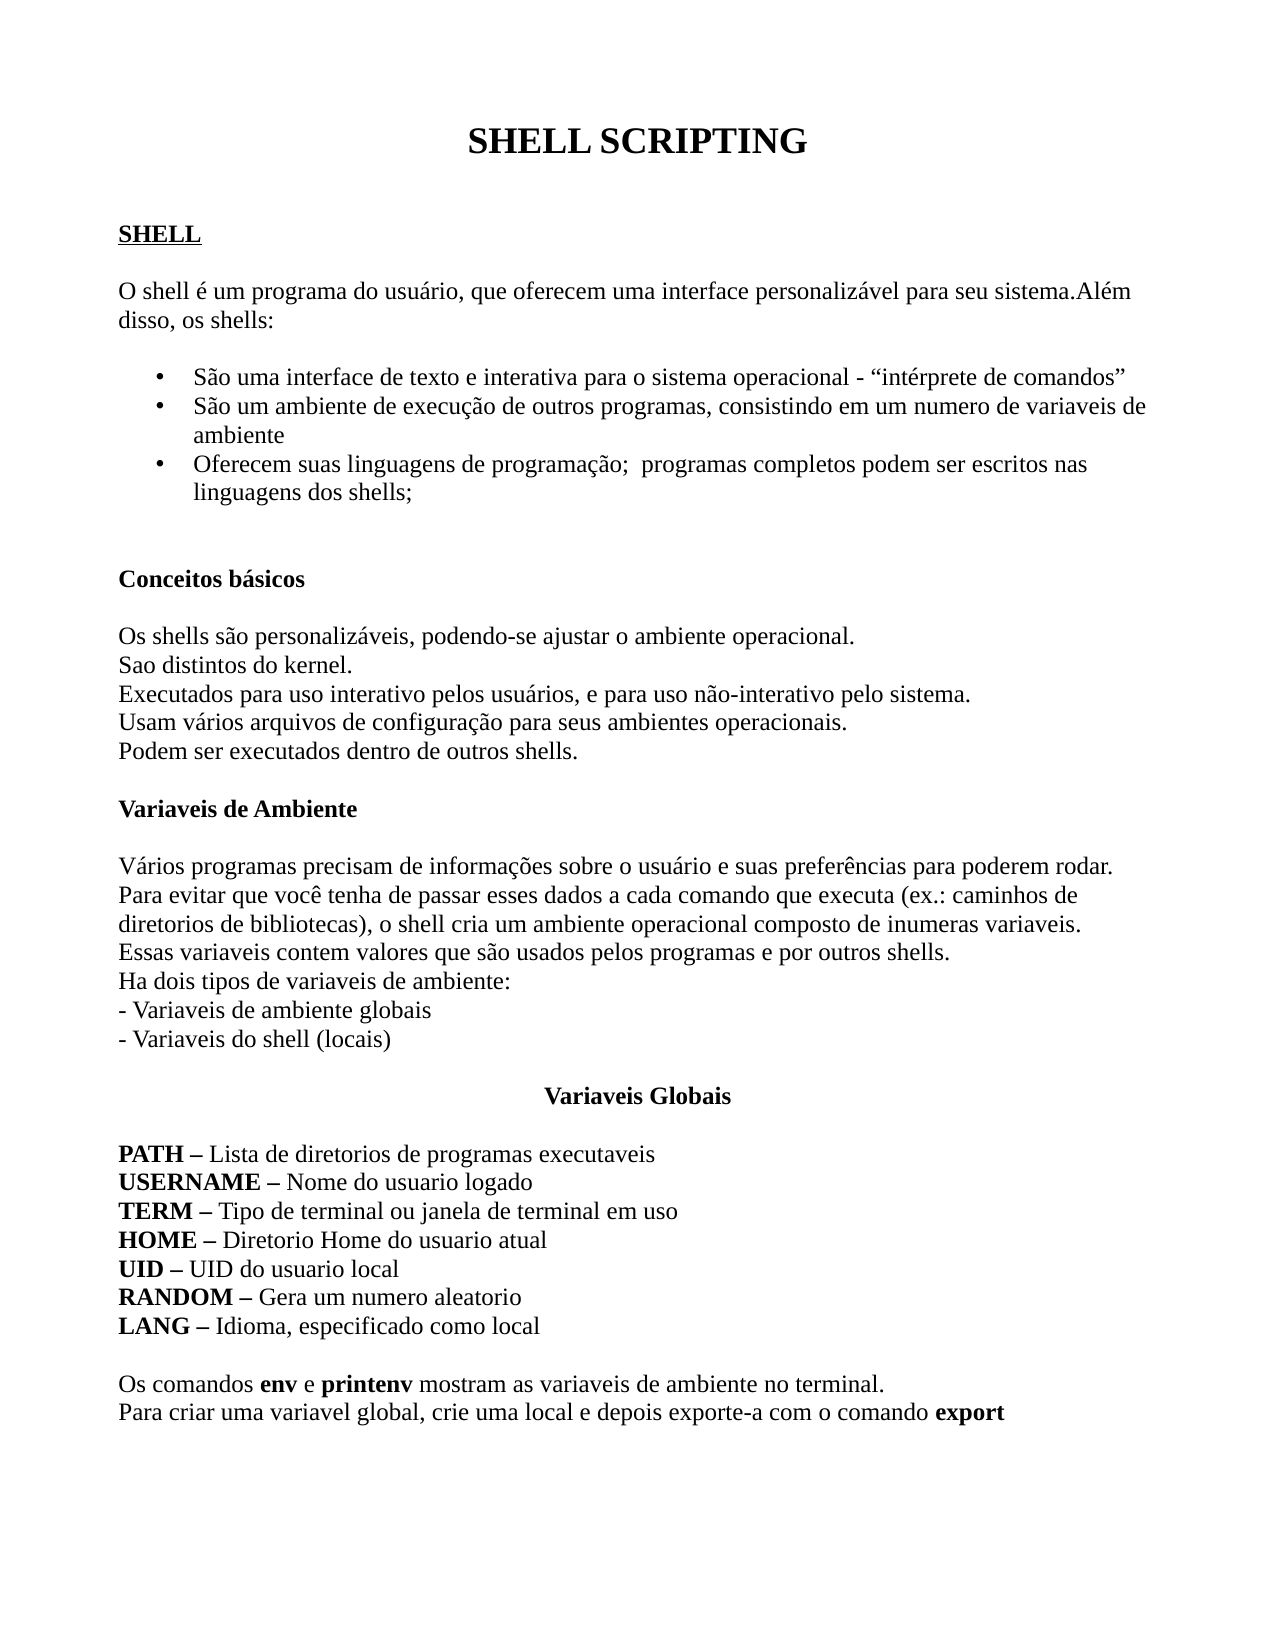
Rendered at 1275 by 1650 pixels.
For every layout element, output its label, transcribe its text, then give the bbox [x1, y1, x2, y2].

text SHELL [118, 219, 1157, 247]
text Sao distintos do kernel. [118, 650, 1157, 679]
text Vários programas precisam de informações sobre o usuário e suas preferências para poderem rodar. Para evitar que você tenha de passar esses dados a cada comando que executa (ex.: caminhos de diretorios de bibliotecas), o shell cria um ambiente operacional composto de inumeras variaveis. [118, 851, 1157, 937]
text TERM – Tipo de terminal ou janela de terminal em uso [118, 1196, 1157, 1225]
text Variaveis Globais [118, 1081, 1157, 1110]
text - Variaveis de ambiente globais [118, 995, 1157, 1024]
text Variaveis de Ambiente [118, 794, 1157, 822]
text Usam vários arquivos de configuração para seus ambientes operacionais. [118, 707, 1157, 736]
text USERNAME – Nome do usuario logado [118, 1167, 1157, 1196]
list São uma interface de texto e interativa para o sistema operacional - “intérprete de comandos” [156, 362, 1157, 391]
text Podem ser executados dentro de outros shells. [118, 736, 1157, 765]
text UID – UID do usuario local [118, 1254, 1157, 1282]
text Os comandos env e printenv mostram as variaveis de ambiente no terminal. [118, 1369, 1157, 1397]
text - Variaveis do shell (locais) [118, 1024, 1157, 1052]
text LANG – Idioma, especificado como local [118, 1311, 1157, 1340]
text Executados para uso interativo pelos usuários, e para uso não-interativo pelo sistema. [118, 679, 1157, 707]
text Para criar uma variavel global, crie uma local e depois exporte-a com o comando export [118, 1397, 1157, 1426]
text Os shells são personalizáveis, podendo-se ajustar o ambiente operacional. [118, 621, 1157, 650]
text HOME – Diretorio Home do usuario atual [118, 1225, 1157, 1254]
list São um ambiente de execução de outros programas, consistindo em um numero de variaveis de ambiente [156, 391, 1157, 449]
text RANDOM – Gera um numero aleatorio [118, 1282, 1157, 1311]
text Ha dois tipos de variaveis de ambiente: [118, 966, 1157, 995]
text PATH – Lista de diretorios de programas executaveis [118, 1139, 1157, 1167]
text Essas variaveis contem valores que são usados pelos programas e por outros shells. [118, 937, 1157, 966]
text O shell é um programa do usuário, que oferecem uma interface personalizável para seu sistema.Além disso, os shells: [118, 276, 1157, 334]
list Oferecem suas linguagens de programação; programas completos podem ser escritos nas linguagens dos shells; [156, 449, 1157, 506]
text SHELL SCRIPTING [118, 118, 1157, 161]
text Conceitos básicos [118, 564, 1157, 592]
